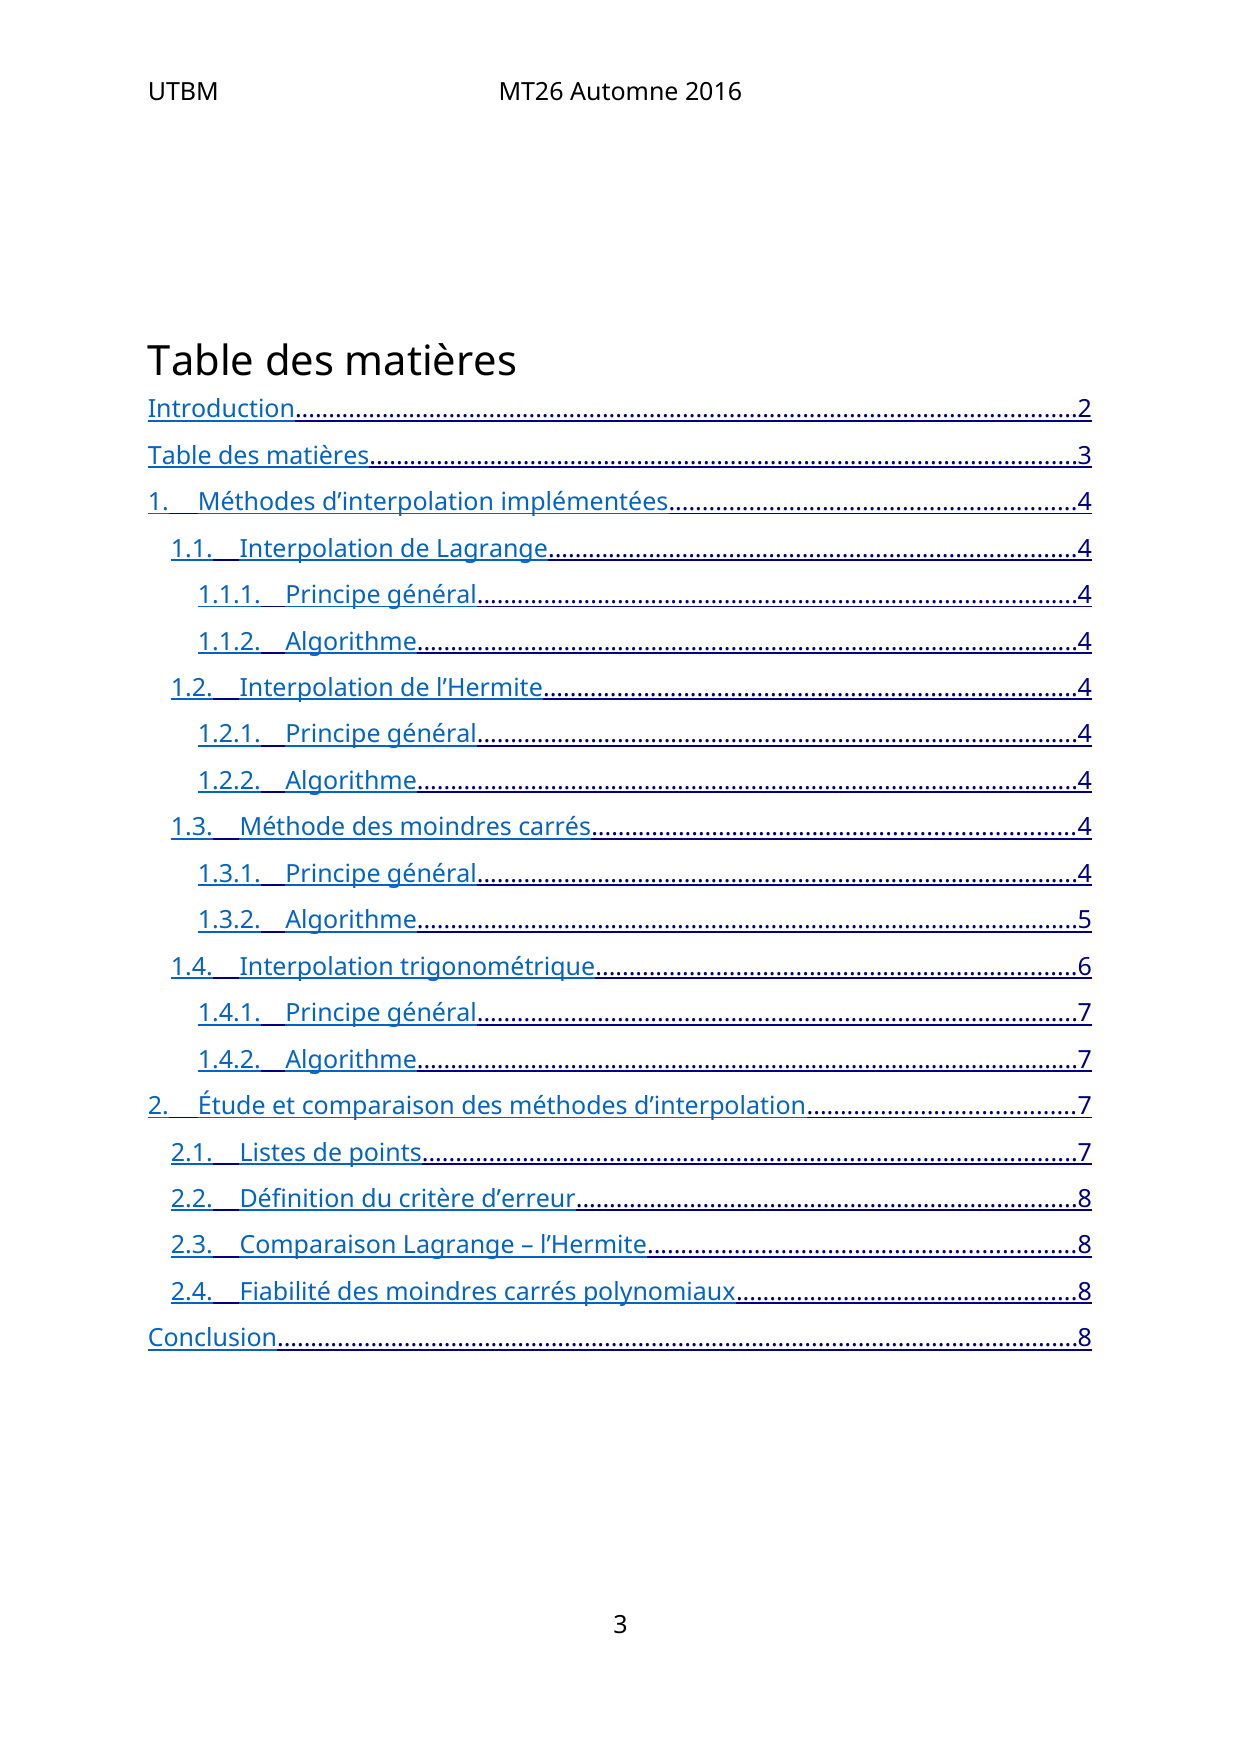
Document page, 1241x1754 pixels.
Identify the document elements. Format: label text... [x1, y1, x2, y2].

text 1.1.1. Principe général 4 [198, 577, 1092, 606]
text 1.3.2. Algorithme 5 [198, 902, 1092, 931]
text [148, 514, 1092, 518]
text 1.3. Méthode des moindres carrés 4 [171, 809, 1092, 838]
text 1.4.2. Algorithme 7 [198, 1041, 1092, 1070]
text 2.3. Comparaison Lagrange – l’Hermite 8 [171, 1227, 1092, 1256]
text [198, 793, 1092, 797]
text Table des matières 3 [148, 437, 1092, 466]
text 2.1. Listes de points 7 [171, 1134, 1092, 1163]
text 2.4. Fiabilité des moindres carrés polynomiaux 8 [171, 1274, 1092, 1302]
text [148, 1118, 1092, 1122]
text 1.4. Interpolation trigonométrique 6 [171, 948, 1092, 977]
text 1.2.2. Algorithme 4 [198, 763, 1092, 791]
text 2. Étude et comparaison des méthodes d’interpolation 7 [148, 1088, 1092, 1117]
text 1.3.1. Principe général 4 [198, 856, 1092, 884]
text 1.4.1. Principe général 7 [198, 995, 1092, 1024]
text [171, 1211, 1092, 1215]
text 1.2.1. Principe général 4 [198, 716, 1092, 745]
text 1. Méthodes d’interpolation implémentées 4 [148, 484, 1092, 513]
text 1.1.2. Algorithme 4 [198, 623, 1092, 652]
text 2.2. Définition du critère d’erreur 8 [171, 1181, 1092, 1209]
text Conclusion 8 [148, 1320, 1092, 1349]
text [198, 607, 1092, 611]
text Introduction 2 [148, 391, 1092, 420]
text 1.2. Interpolation de l’Hermite 4 [171, 670, 1092, 698]
text [171, 700, 1092, 704]
text [171, 1304, 1092, 1308]
text 1.1. Interpolation de Lagrange 4 [171, 530, 1092, 559]
text Table des matières [148, 331, 1092, 388]
